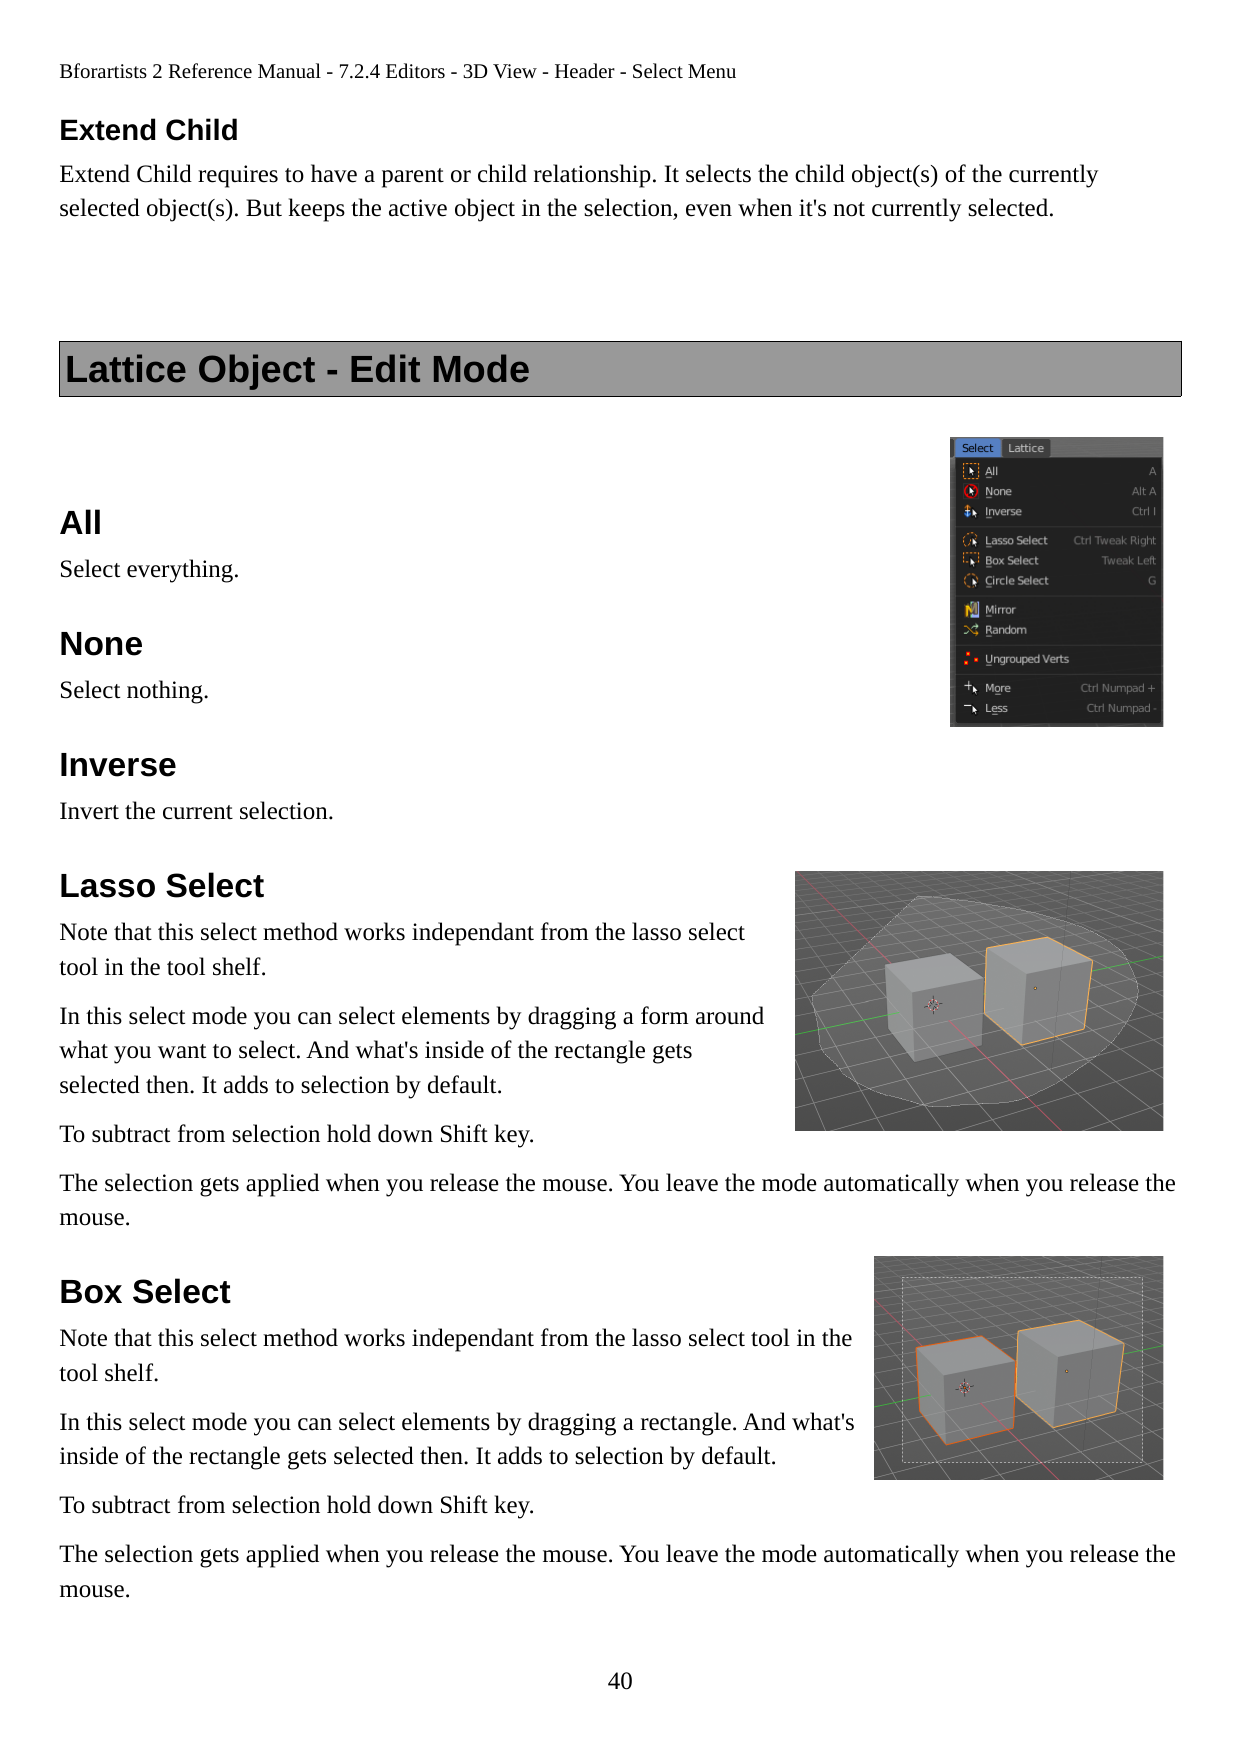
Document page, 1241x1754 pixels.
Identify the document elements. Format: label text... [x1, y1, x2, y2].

picture [950, 437, 1164, 727]
text Note that this select method works independant from the lasso select tool in the tool shelf. [59, 1323, 874, 1387]
text To subtract from selection hold down Shift key. [59, 1119, 1181, 1147]
text Select everything. [59, 554, 950, 583]
subtitle [1164, 503, 1181, 542]
text In this select mode you can select elements by dragging a form around what you want to select. And what's inside of the rectangle gets selected then. It adds to selection by default. [59, 1001, 795, 1098]
text To subtract from selection hold down Shift key. [59, 1490, 1181, 1519]
subtitle All [59, 503, 950, 542]
text Select nothing. [59, 675, 950, 704]
text [1164, 675, 1181, 704]
table_header Lattice Object - Edit Mode [60, 342, 1181, 396]
subtitle Lasso Select [59, 866, 1181, 905]
picture [874, 1256, 1164, 1480]
subtitle Extend Child [59, 113, 1181, 146]
subtitle Box Select [59, 1272, 874, 1311]
text The selection gets applied when you release the mouse. You leave the mode automatically when you release the mouse. [59, 1539, 1181, 1603]
subtitle None [59, 624, 950, 663]
text [1164, 554, 1181, 583]
text In this select mode you can select elements by dragging a rectangle. And what's inside of the rectangle gets selected then. It adds to selection by default. [59, 1407, 874, 1470]
text Invert the current selection. [59, 796, 1181, 825]
text Note that this select method works independant from the lasso select tool in the tool shelf. [59, 917, 795, 980]
picture [795, 871, 1164, 1131]
text Extend Child requires to have a parent or child relationship. It selects the child object(s) of the currently selected object(s). But keeps the active object in the selection, even when it's not currently selected. [59, 159, 1181, 222]
subtitle [1164, 1272, 1181, 1311]
subtitle Inverse [59, 745, 1181, 784]
subtitle [1164, 624, 1181, 663]
text The selection gets applied when you release the mouse. You leave the mode automatically when you release the mouse. [59, 1168, 1181, 1231]
